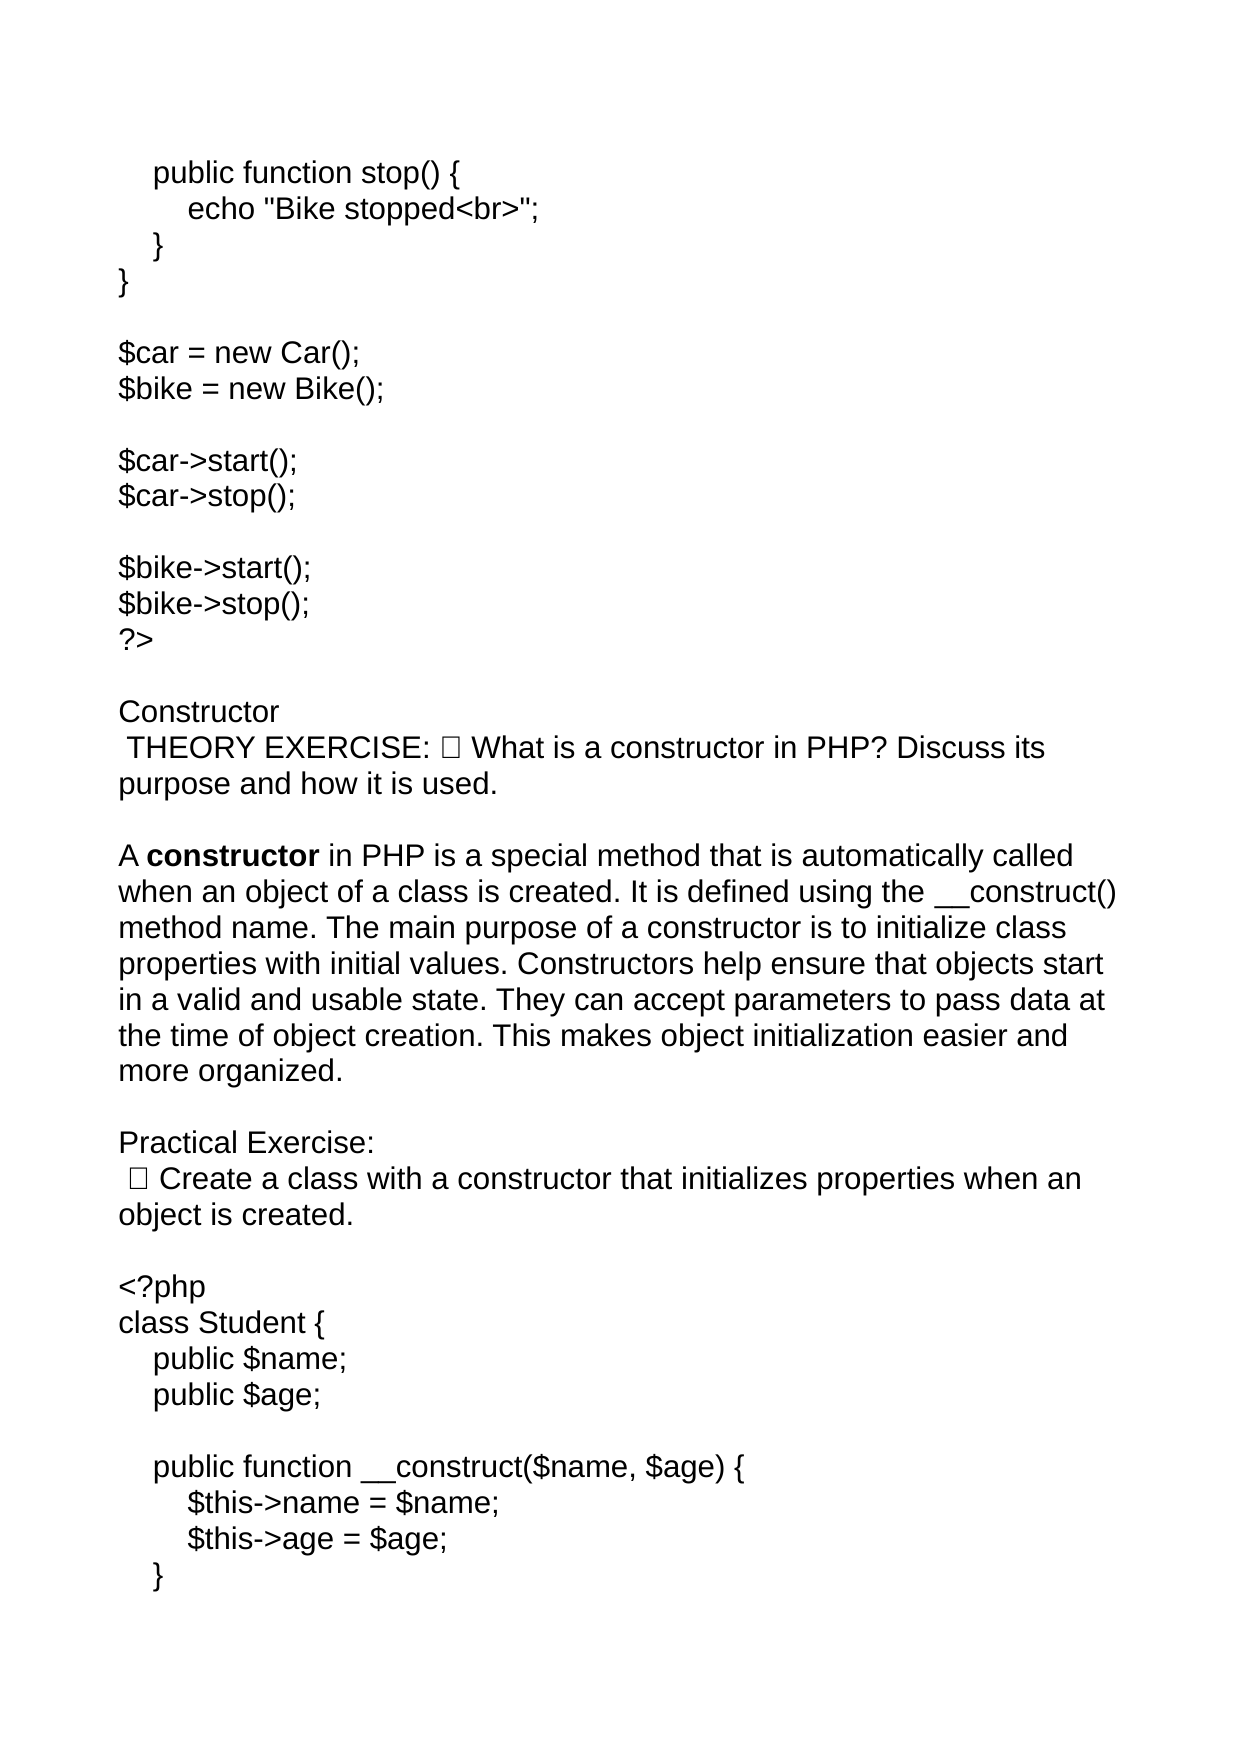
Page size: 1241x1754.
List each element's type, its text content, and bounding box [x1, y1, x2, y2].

text  Create a class with a constructor that initializes properties when an object is created. [118, 1160, 1122, 1232]
text Constructor [118, 693, 1122, 729]
text $this->age = $age; [118, 1520, 1122, 1556]
text $car = new Car(); [118, 334, 1122, 370]
text ?> [118, 621, 1122, 657]
text <?php [118, 1268, 1122, 1304]
text $this->name = $name; [118, 1484, 1122, 1520]
text echo "Bike stopped<br>"; [118, 190, 1122, 226]
text public $name; [118, 1340, 1122, 1376]
text THEORY EXERCISE:  What is a constructor in PHP? Discuss its purpose and how it is used. [118, 729, 1122, 801]
text $car->start(); [118, 442, 1122, 477]
text } [118, 1556, 1122, 1592]
text class Student { [118, 1304, 1122, 1340]
text } [118, 262, 1122, 298]
text public function __construct($name, $age) { [118, 1448, 1122, 1484]
text A constructor in PHP is a special method that is automatically called when an object of a class is created. It is defined using the __construct() method name. The main purpose of a constructor is to initialize class properties with initial values. Constructors help ensure that objects start in a valid and usable state. They can accept parameters to pass data at the time of object creation. This makes object initialization easier and more organized. [118, 837, 1122, 1088]
text } [118, 226, 1122, 262]
text $bike->start(); [118, 549, 1122, 585]
text $bike = new Bike(); [118, 370, 1122, 406]
text public $age; [118, 1376, 1122, 1412]
text $car->stop(); [118, 477, 1122, 513]
text $bike->stop(); [118, 585, 1122, 621]
text public function stop() { [118, 154, 1122, 190]
text Practical Exercise: [118, 1124, 1122, 1160]
